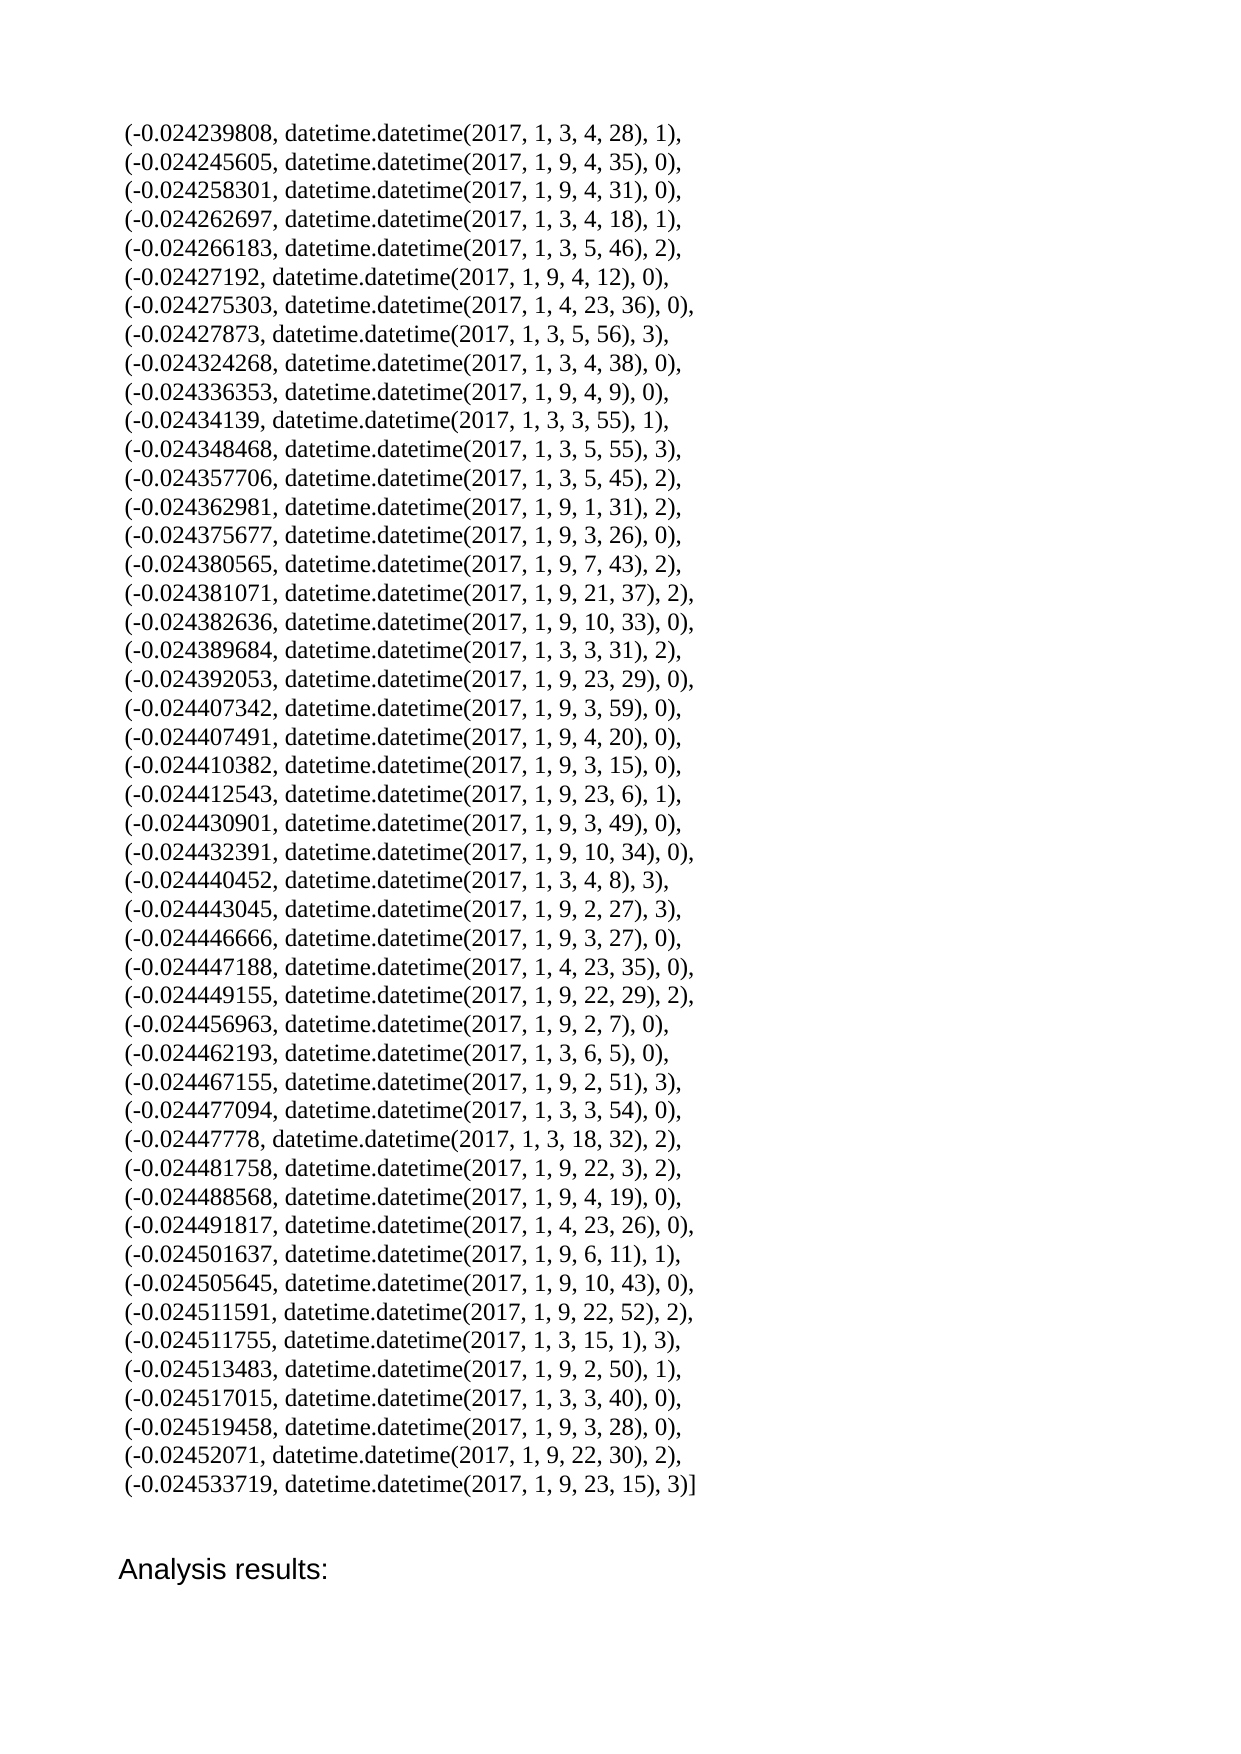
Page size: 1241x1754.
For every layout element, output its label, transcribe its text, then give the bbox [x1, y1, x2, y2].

text (-0.024381071, datetime.datetime(2017, 1, 9, 21, 37), 2), [118, 578, 1122, 607]
text (-0.024477094, datetime.datetime(2017, 1, 3, 3, 54), 0), [118, 1096, 1122, 1124]
text (-0.024449155, datetime.datetime(2017, 1, 9, 22, 29), 2), [118, 981, 1122, 1009]
text (-0.02452071, datetime.datetime(2017, 1, 9, 22, 30), 2), [118, 1441, 1122, 1469]
text (-0.024275303, datetime.datetime(2017, 1, 4, 23, 36), 0), [118, 291, 1122, 319]
text (-0.024467155, datetime.datetime(2017, 1, 9, 2, 51), 3), [118, 1067, 1122, 1096]
text (-0.024443045, datetime.datetime(2017, 1, 9, 2, 27), 3), [118, 894, 1122, 923]
text (-0.024239808, datetime.datetime(2017, 1, 3, 4, 28), 1), [118, 118, 1122, 147]
text (-0.024505645, datetime.datetime(2017, 1, 9, 10, 43), 0), [118, 1268, 1122, 1297]
text (-0.024375677, datetime.datetime(2017, 1, 9, 3, 26), 0), [118, 521, 1122, 549]
text (-0.024511591, datetime.datetime(2017, 1, 9, 22, 52), 2), [118, 1297, 1122, 1326]
text (-0.02427873, datetime.datetime(2017, 1, 3, 5, 56), 3), [118, 319, 1122, 348]
text (-0.024266183, datetime.datetime(2017, 1, 3, 5, 46), 2), [118, 233, 1122, 262]
text (-0.024357706, datetime.datetime(2017, 1, 3, 5, 45), 2), [118, 463, 1122, 492]
text (-0.024488568, datetime.datetime(2017, 1, 9, 4, 19), 0), [118, 1182, 1122, 1211]
text (-0.024382636, datetime.datetime(2017, 1, 9, 10, 33), 0), [118, 607, 1122, 636]
text (-0.024336353, datetime.datetime(2017, 1, 9, 4, 9), 0), [118, 377, 1122, 406]
text (-0.024430901, datetime.datetime(2017, 1, 9, 3, 49), 0), [118, 808, 1122, 837]
text (-0.024258301, datetime.datetime(2017, 1, 9, 4, 31), 0), [118, 176, 1122, 204]
text (-0.024392053, datetime.datetime(2017, 1, 9, 23, 29), 0), [118, 664, 1122, 693]
text (-0.024245605, datetime.datetime(2017, 1, 9, 4, 35), 0), [118, 147, 1122, 176]
text (-0.024513483, datetime.datetime(2017, 1, 9, 2, 50), 1), [118, 1354, 1122, 1383]
text (-0.024389684, datetime.datetime(2017, 1, 3, 3, 31), 2), [118, 636, 1122, 664]
text (-0.024446666, datetime.datetime(2017, 1, 9, 3, 27), 0), [118, 923, 1122, 952]
text (-0.024440452, datetime.datetime(2017, 1, 3, 4, 8), 3), [118, 866, 1122, 894]
text (-0.024447188, datetime.datetime(2017, 1, 4, 23, 35), 0), [118, 952, 1122, 981]
text (-0.024456963, datetime.datetime(2017, 1, 9, 2, 7), 0), [118, 1009, 1122, 1038]
text (-0.02434139, datetime.datetime(2017, 1, 3, 3, 55), 1), [118, 406, 1122, 434]
text (-0.02427192, datetime.datetime(2017, 1, 9, 4, 12), 0), [118, 262, 1122, 291]
subtitle Analysis results: [118, 1552, 1122, 1585]
text (-0.024324268, datetime.datetime(2017, 1, 3, 4, 38), 0), [118, 348, 1122, 377]
text (-0.024407342, datetime.datetime(2017, 1, 9, 3, 59), 0), [118, 693, 1122, 722]
text (-0.024511755, datetime.datetime(2017, 1, 3, 15, 1), 3), [118, 1326, 1122, 1354]
text (-0.02447778, datetime.datetime(2017, 1, 3, 18, 32), 2), [118, 1124, 1122, 1153]
text (-0.024462193, datetime.datetime(2017, 1, 3, 6, 5), 0), [118, 1038, 1122, 1067]
text (-0.024348468, datetime.datetime(2017, 1, 3, 5, 55), 3), [118, 434, 1122, 463]
text (-0.024481758, datetime.datetime(2017, 1, 9, 22, 3), 2), [118, 1153, 1122, 1182]
text (-0.024362981, datetime.datetime(2017, 1, 9, 1, 31), 2), [118, 492, 1122, 521]
text (-0.024432391, datetime.datetime(2017, 1, 9, 10, 34), 0), [118, 837, 1122, 866]
text (-0.024517015, datetime.datetime(2017, 1, 3, 3, 40), 0), [118, 1383, 1122, 1412]
text (-0.024407491, datetime.datetime(2017, 1, 9, 4, 20), 0), [118, 722, 1122, 751]
text (-0.024262697, datetime.datetime(2017, 1, 3, 4, 18), 1), [118, 204, 1122, 233]
text (-0.024501637, datetime.datetime(2017, 1, 9, 6, 11), 1), [118, 1239, 1122, 1268]
text (-0.024380565, datetime.datetime(2017, 1, 9, 7, 43), 2), [118, 549, 1122, 578]
text (-0.024519458, datetime.datetime(2017, 1, 9, 3, 28), 0), [118, 1412, 1122, 1441]
text (-0.024533719, datetime.datetime(2017, 1, 9, 23, 15), 3)] [118, 1469, 1122, 1498]
text (-0.024410382, datetime.datetime(2017, 1, 9, 3, 15), 0), [118, 751, 1122, 779]
text (-0.024491817, datetime.datetime(2017, 1, 4, 23, 26), 0), [118, 1211, 1122, 1239]
text (-0.024412543, datetime.datetime(2017, 1, 9, 23, 6), 1), [118, 779, 1122, 808]
